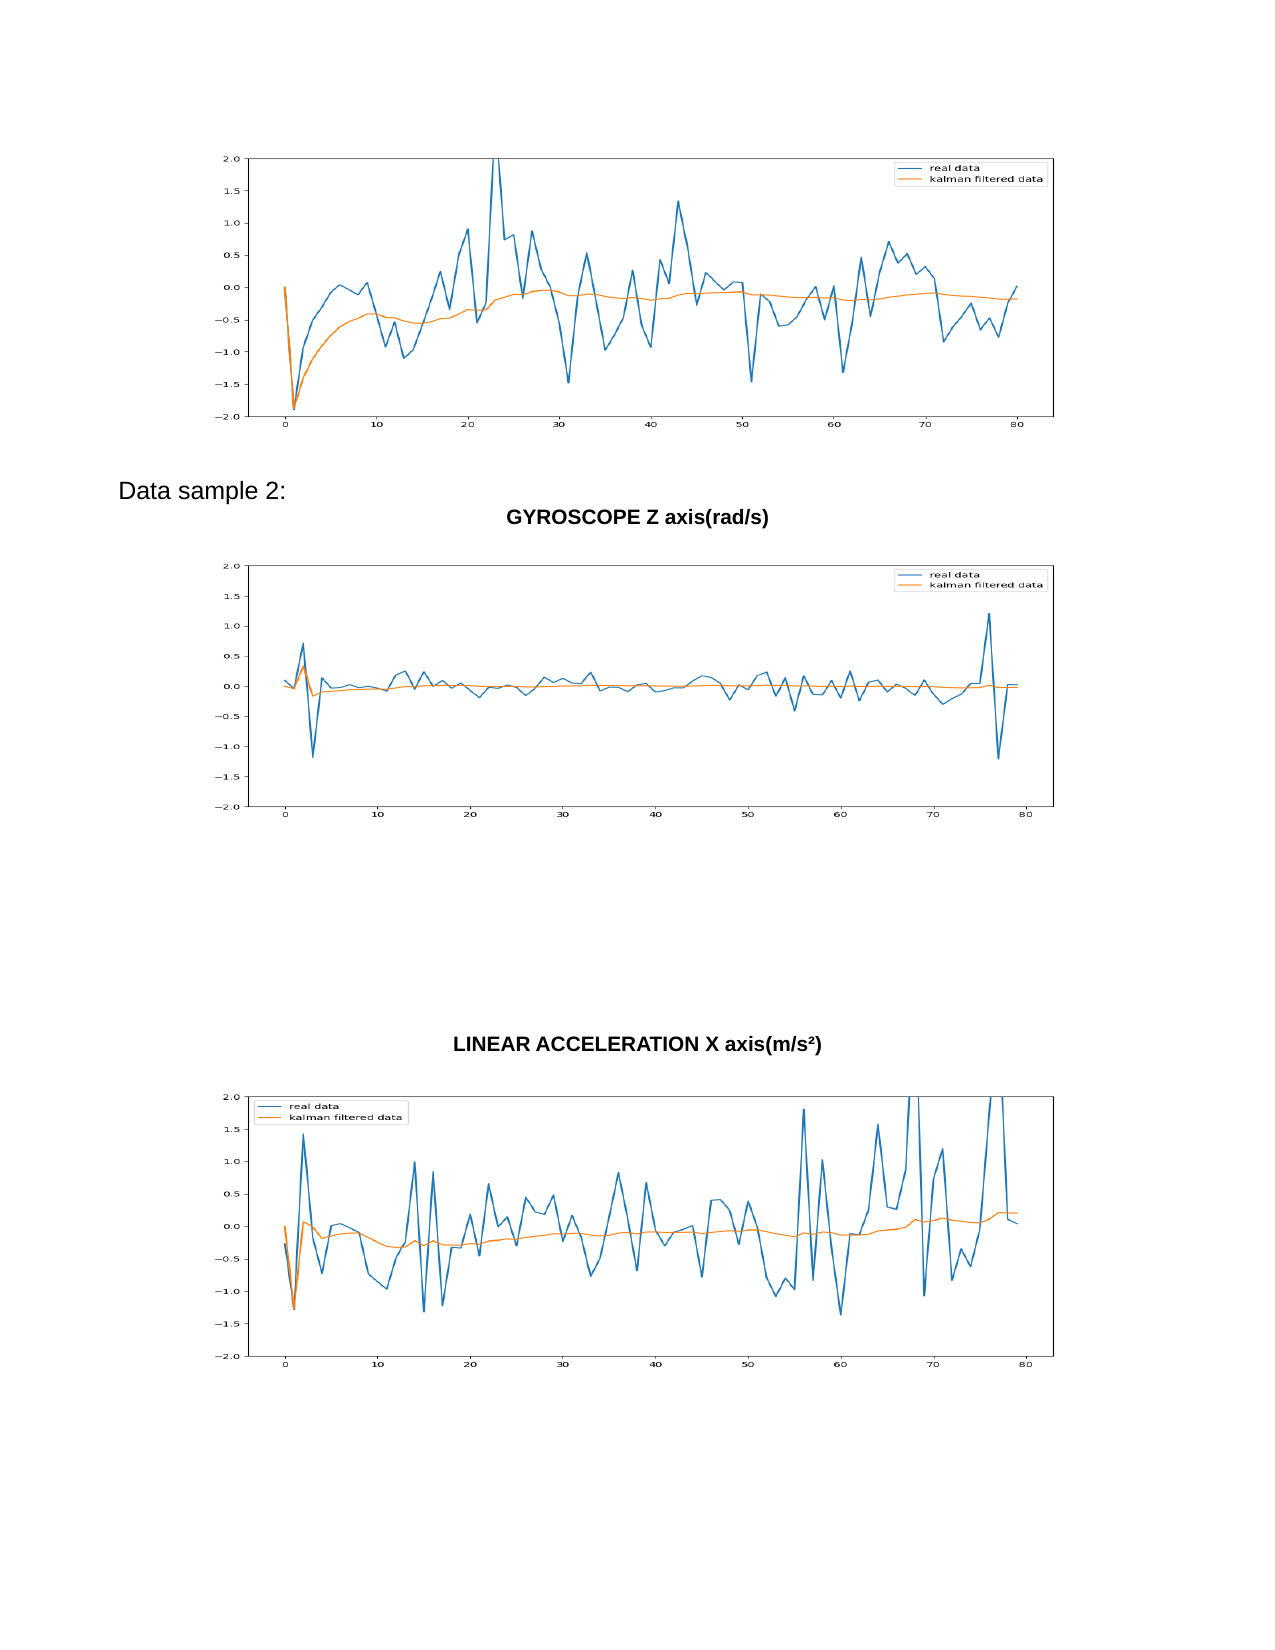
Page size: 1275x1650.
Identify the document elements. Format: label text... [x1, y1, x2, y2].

text GYROSCOPE Z axis(rad/s) [118, 505, 1157, 529]
text Data sample 2: [118, 476, 1157, 505]
picture [118, 118, 1157, 453]
text LINEAR ACCELERATION X axis(m/s²) [118, 1032, 1157, 1056]
picture [118, 1056, 1157, 1393]
picture [118, 529, 1157, 841]
